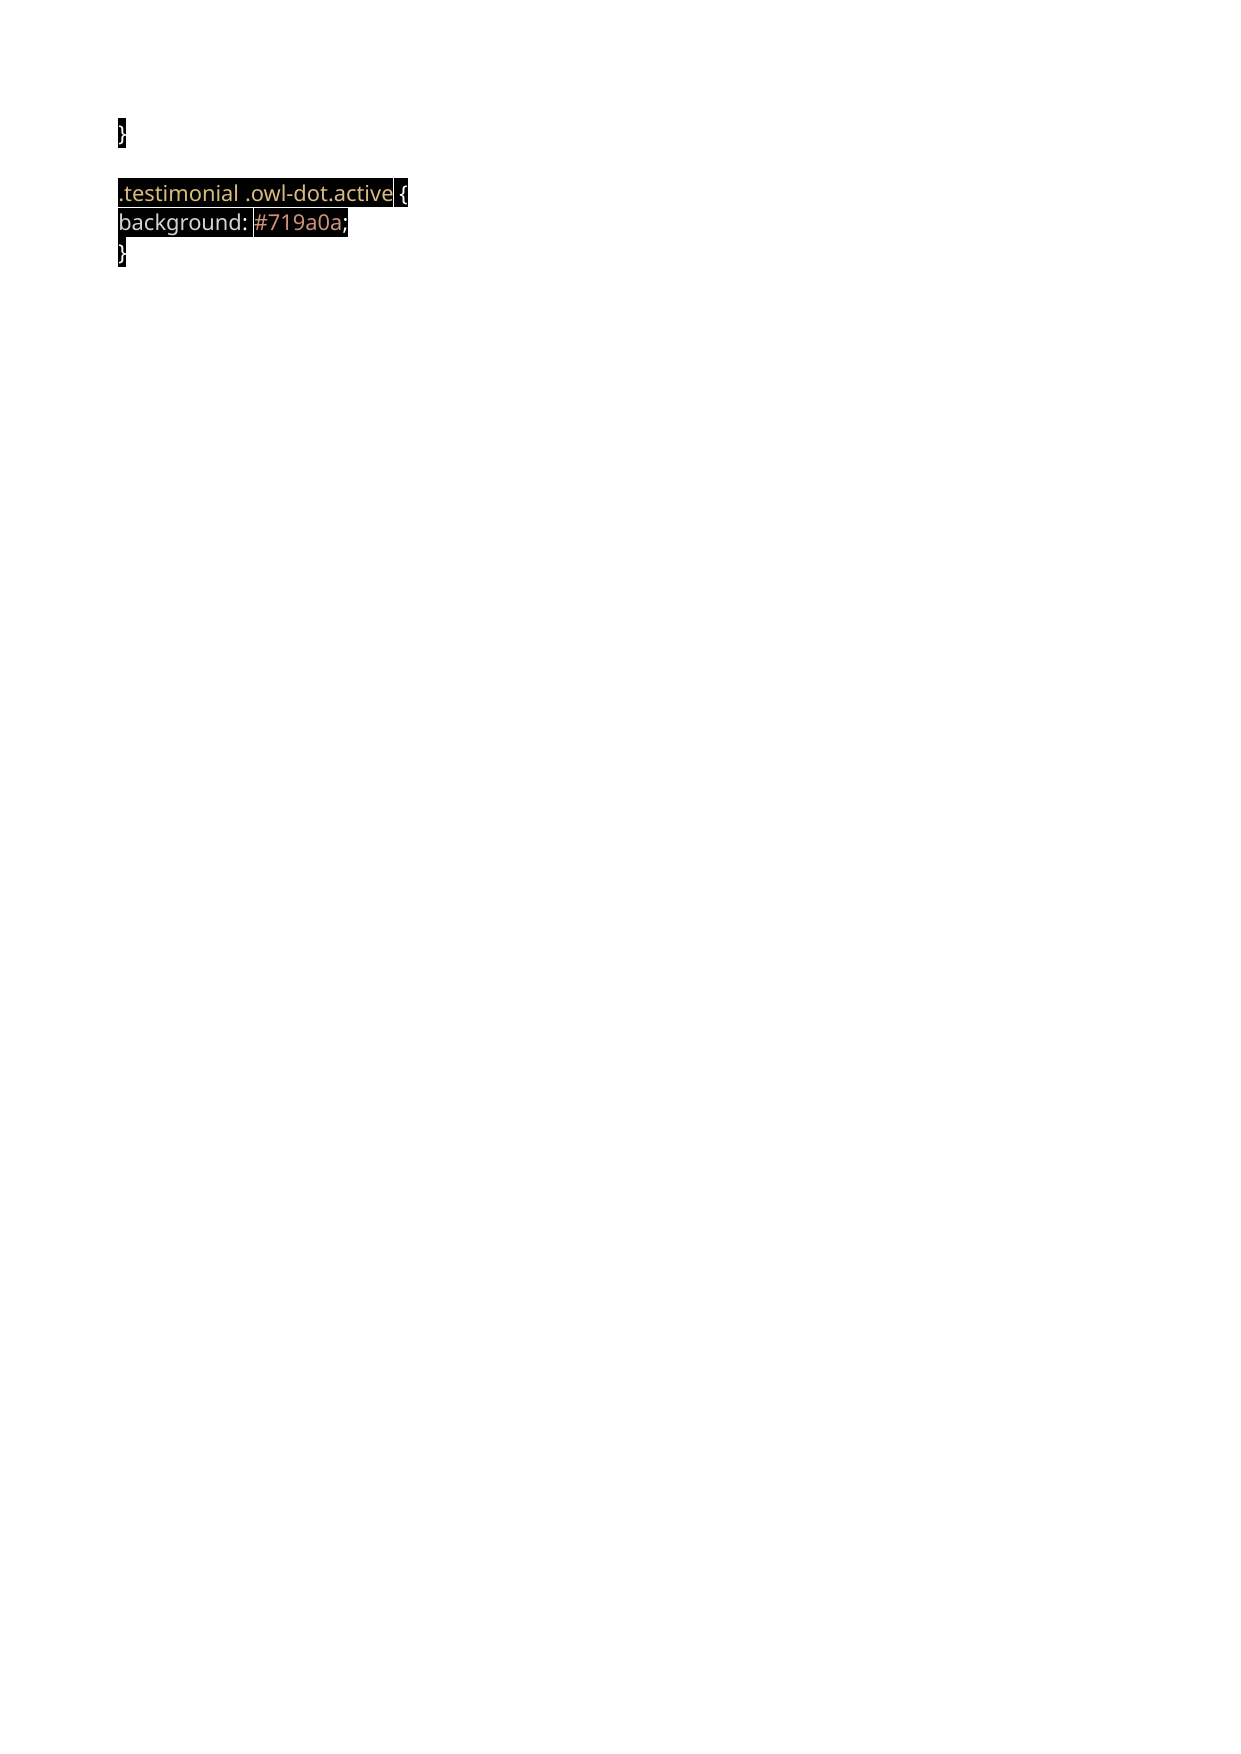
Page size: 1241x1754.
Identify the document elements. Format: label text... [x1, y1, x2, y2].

text .testimonial .owl-dot.active { [118, 178, 1122, 207]
text background: #719a0a; [118, 207, 1122, 237]
text } [118, 237, 1122, 267]
text } [118, 118, 1122, 148]
